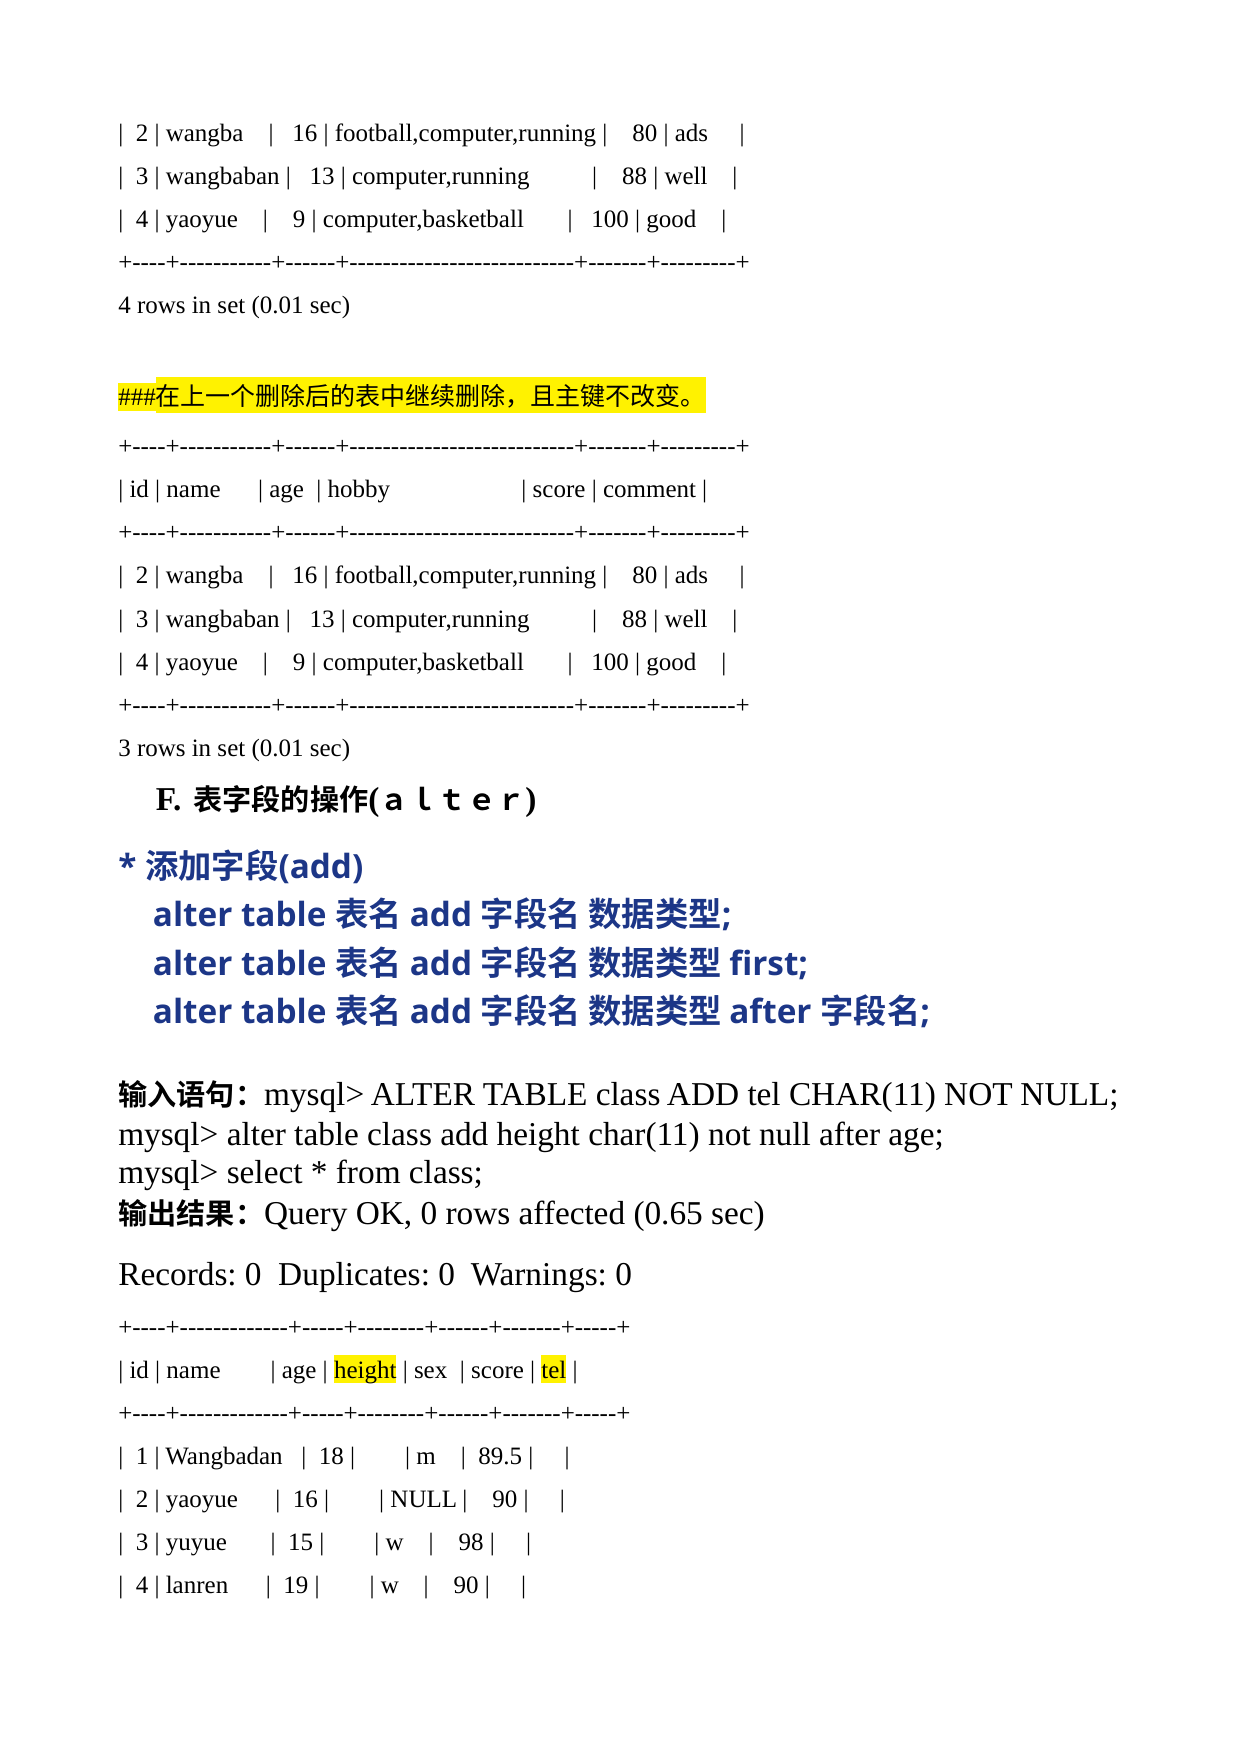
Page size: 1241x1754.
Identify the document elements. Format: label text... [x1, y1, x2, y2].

text alter table 表名 add 字段名 数据类型; [118, 888, 1122, 937]
text 输出结果：Query OK, 0 rows affected (0.65 sec) [118, 1191, 1122, 1233]
text mysql> alter table class add height char(11) not null after age; [118, 1114, 1122, 1152]
text | 4 | yaoyue | 9 | computer,basketball | 100 | good | [118, 647, 1122, 676]
text | id | name | age | hobby | score | comment | [118, 474, 1122, 503]
text +----+-----------+------+---------------------------+-------+---------+ [118, 690, 1122, 719]
text 4 rows in set (0.01 sec) [118, 291, 1122, 319]
text mysql> select * from class; [118, 1152, 1122, 1191]
list 表字段的操作(ａｌｔｅｒ) [156, 776, 1122, 818]
text | 2 | wangba | 16 | football,computer,running | 80 | ads | [118, 118, 1122, 147]
text | 4 | lanren | 19 | | w | 90 | | [118, 1570, 1122, 1599]
text Records: 0 Duplicates: 0 Warnings: 0 [118, 1254, 1122, 1292]
text alter table 表名 add 字段名 数据类型 after 字段名; [118, 985, 1122, 1033]
text | 4 | yaoyue | 9 | computer,basketball | 100 | good | [118, 204, 1122, 233]
text +----+-------------+-----+--------+------+-------+-----+ [118, 1398, 1122, 1427]
text +----+-----------+------+---------------------------+-------+---------+ [118, 247, 1122, 276]
text +----+-----------+------+---------------------------+-------+---------+ [118, 431, 1122, 460]
text * 添加字段(add) [118, 840, 1122, 888]
text +----+-------------+-----+--------+------+-------+-----+ [118, 1312, 1122, 1340]
text +----+-----------+------+---------------------------+-------+---------+ [118, 517, 1122, 546]
text | id | name | age | height | sex | score | tel | [118, 1355, 1122, 1383]
text 输入语句：mysql> ALTER TABLE class ADD tel CHAR(11) NOT NULL; [118, 1072, 1122, 1114]
text ###在上一个删除后的表中继续删除，且主键不改变。 [118, 377, 1122, 413]
text | 3 | wangbaban | 13 | computer,running | 88 | well | [118, 604, 1122, 632]
text | 1 | Wangbadan | 18 | | m | 89.5 | | [118, 1441, 1122, 1470]
text | 3 | yuyue | 15 | | w | 98 | | [118, 1527, 1122, 1556]
text | 2 | yaoyue | 16 | | NULL | 90 | | [118, 1484, 1122, 1513]
text | 2 | wangba | 16 | football,computer,running | 80 | ads | [118, 561, 1122, 589]
text 3 rows in set (0.01 sec) [118, 733, 1122, 762]
text alter table 表名 add 字段名 数据类型 first; [118, 937, 1122, 985]
text | 3 | wangbaban | 13 | computer,running | 88 | well | [118, 161, 1122, 190]
